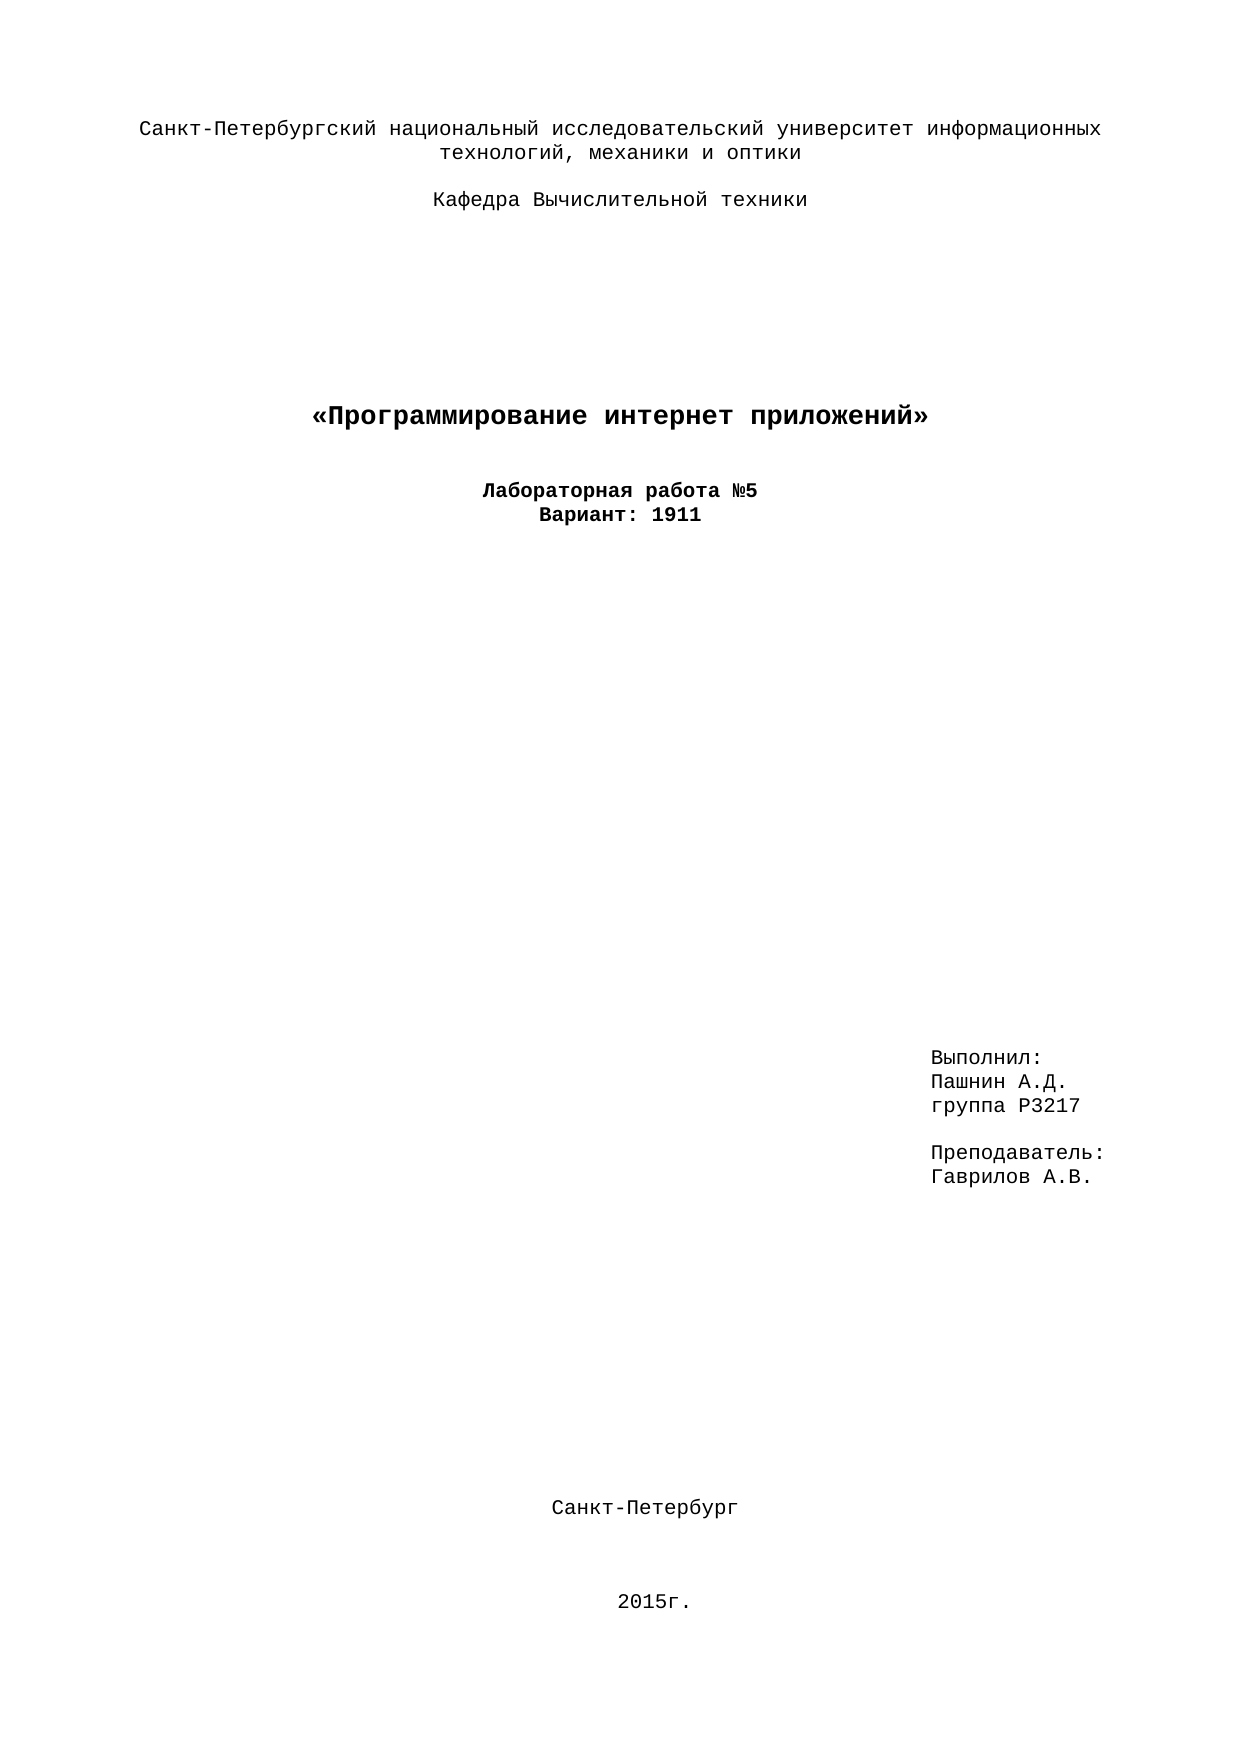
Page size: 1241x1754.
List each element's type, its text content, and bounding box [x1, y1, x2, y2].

text Вариант: 1911 [118, 503, 1122, 527]
text группа P3217 [118, 1095, 1122, 1118]
text 2015г. [118, 1591, 1122, 1615]
text Санкт-Петербургский национальный исследовательский университет информационных технологий, механики и оптики [118, 118, 1122, 165]
text Преподаватель: [118, 1142, 1122, 1166]
text Пашнин А.Д. [118, 1071, 1122, 1095]
text Кафедра Вычислительной техники [118, 189, 1122, 213]
text «Программирование интернет приложений» [118, 402, 1122, 433]
text Выполнил: [118, 1047, 1122, 1071]
text Гаврилов А.В. [118, 1166, 1122, 1189]
text Лабораторная работа №5 [118, 480, 1122, 503]
text Санкт-Петербург [118, 1497, 1122, 1520]
